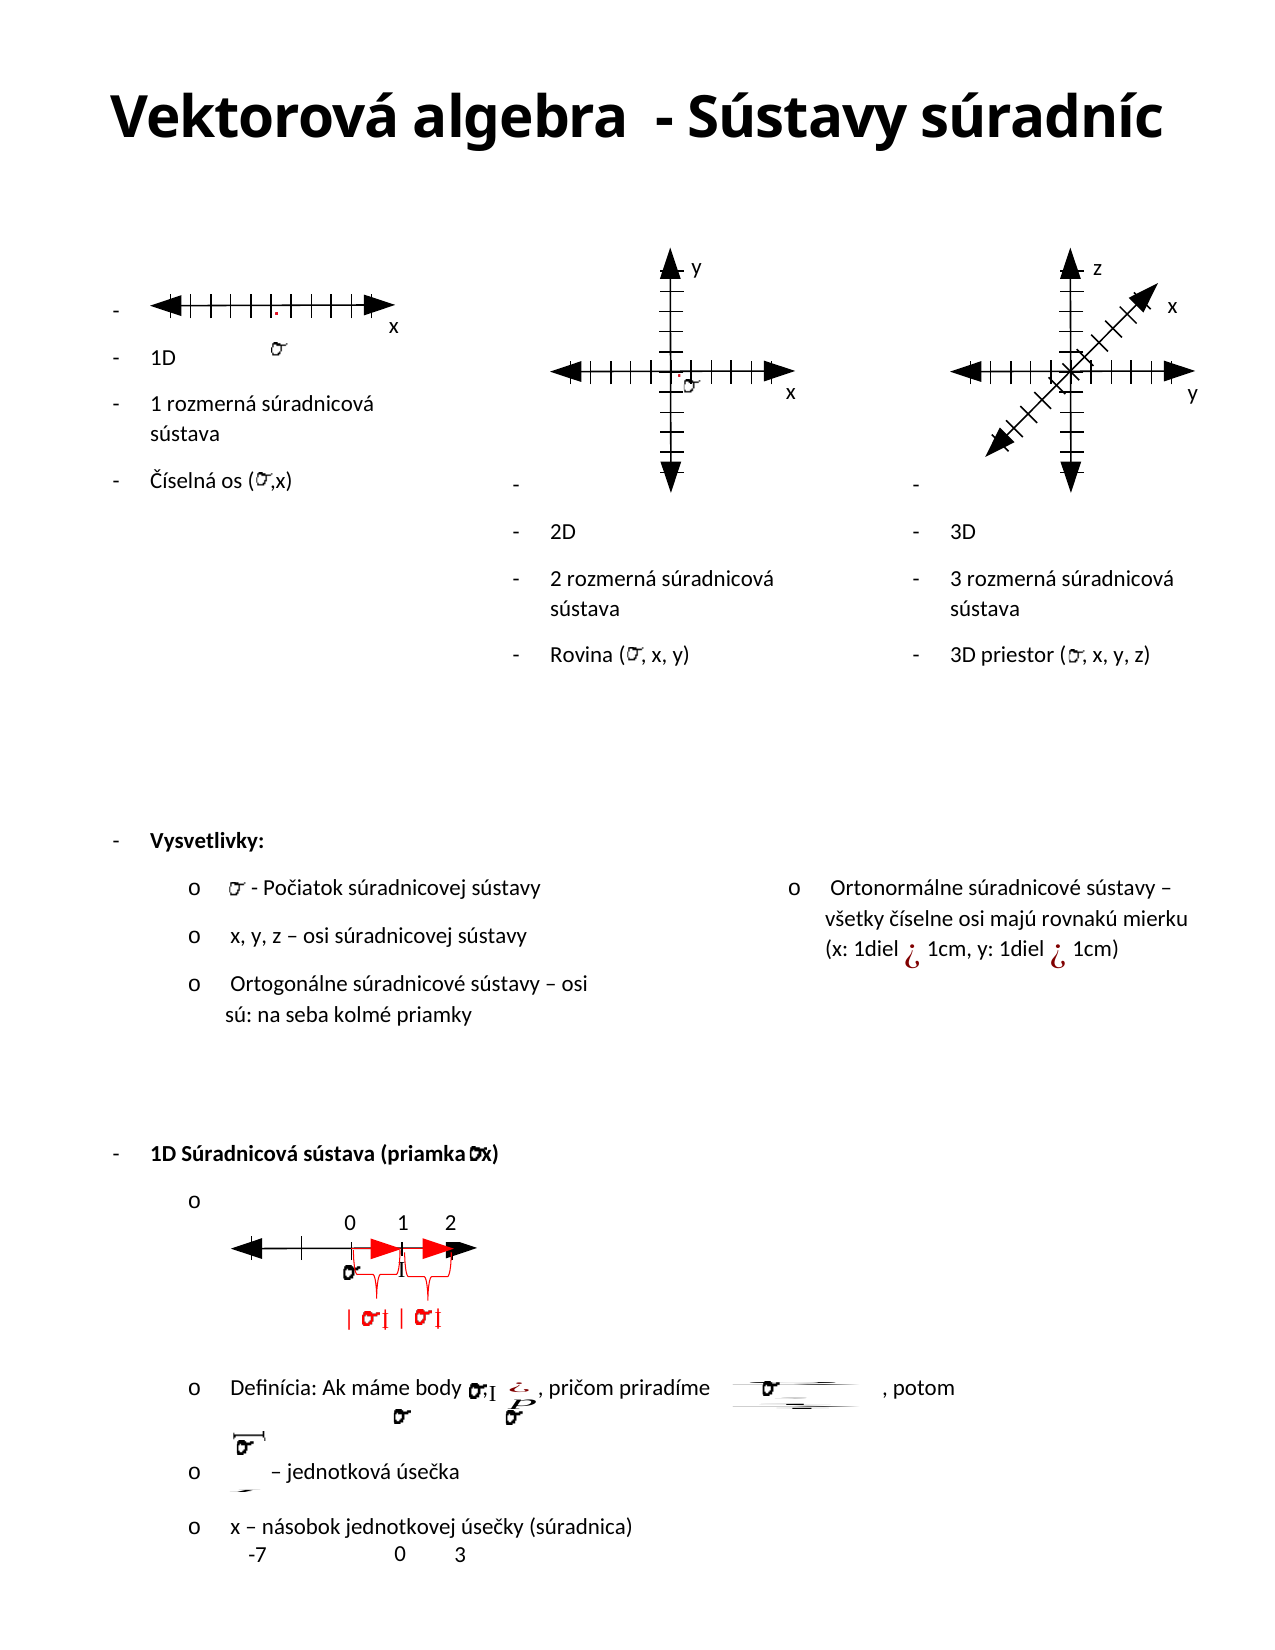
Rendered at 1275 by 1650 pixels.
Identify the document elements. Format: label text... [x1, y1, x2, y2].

list 3 rozmerná súradnicová sústava [912, 564, 1200, 622]
list 0 [394, 1539, 408, 1566]
text Vektorová algebra - Sústavy súradníc [75, 75, 1200, 154]
list z [1093, 253, 1109, 281]
list y [1187, 378, 1204, 406]
list 2D [512, 517, 800, 545]
list x [389, 311, 400, 337]
list 2 rozmerná súradnicová sústava [512, 564, 800, 622]
list Vysvetlivky: [112, 826, 1200, 854]
list 1D [112, 343, 400, 371]
list Ortogonálne súradnicové sústavy – osi sú: na seba kolmé priamky [187, 969, 600, 1028]
list x, y, z – osi súradnicovej sústavy [187, 921, 600, 950]
list 1 rozmerná súradnicová sústava [112, 389, 400, 447]
list y [691, 252, 708, 280]
list 3 [454, 1540, 466, 1566]
list Rovina ( , x, y) [512, 640, 800, 668]
list 3D [912, 517, 1200, 545]
list x – násobok jednotkovej úsečky (súradnica) [187, 1512, 1200, 1541]
list - Počiatok súradnicovej sústavy [187, 873, 600, 902]
list I [398, 1263, 405, 1282]
list – jednotková úsečka [187, 1457, 1200, 1493]
list -7 [248, 1540, 269, 1566]
list 3D priestor ( , x, y, z) [912, 640, 1200, 668]
list Číselná os ( ,x) [112, 466, 400, 494]
list Ortonormálne súradnicové sústavy – všetky číselne osi majú rovnakú mierku (x: 1diel 1cm, y: 1diel 1cm) [787, 873, 1200, 970]
list x [786, 377, 802, 405]
list Definícia: Ak máme body , , pričom priradíme , potom [187, 1373, 1200, 1439]
list x [1167, 291, 1184, 319]
list 0 1 2 [344, 1208, 462, 1236]
list 1D Súradnicová sústava (priamka x) [112, 1139, 1200, 1167]
